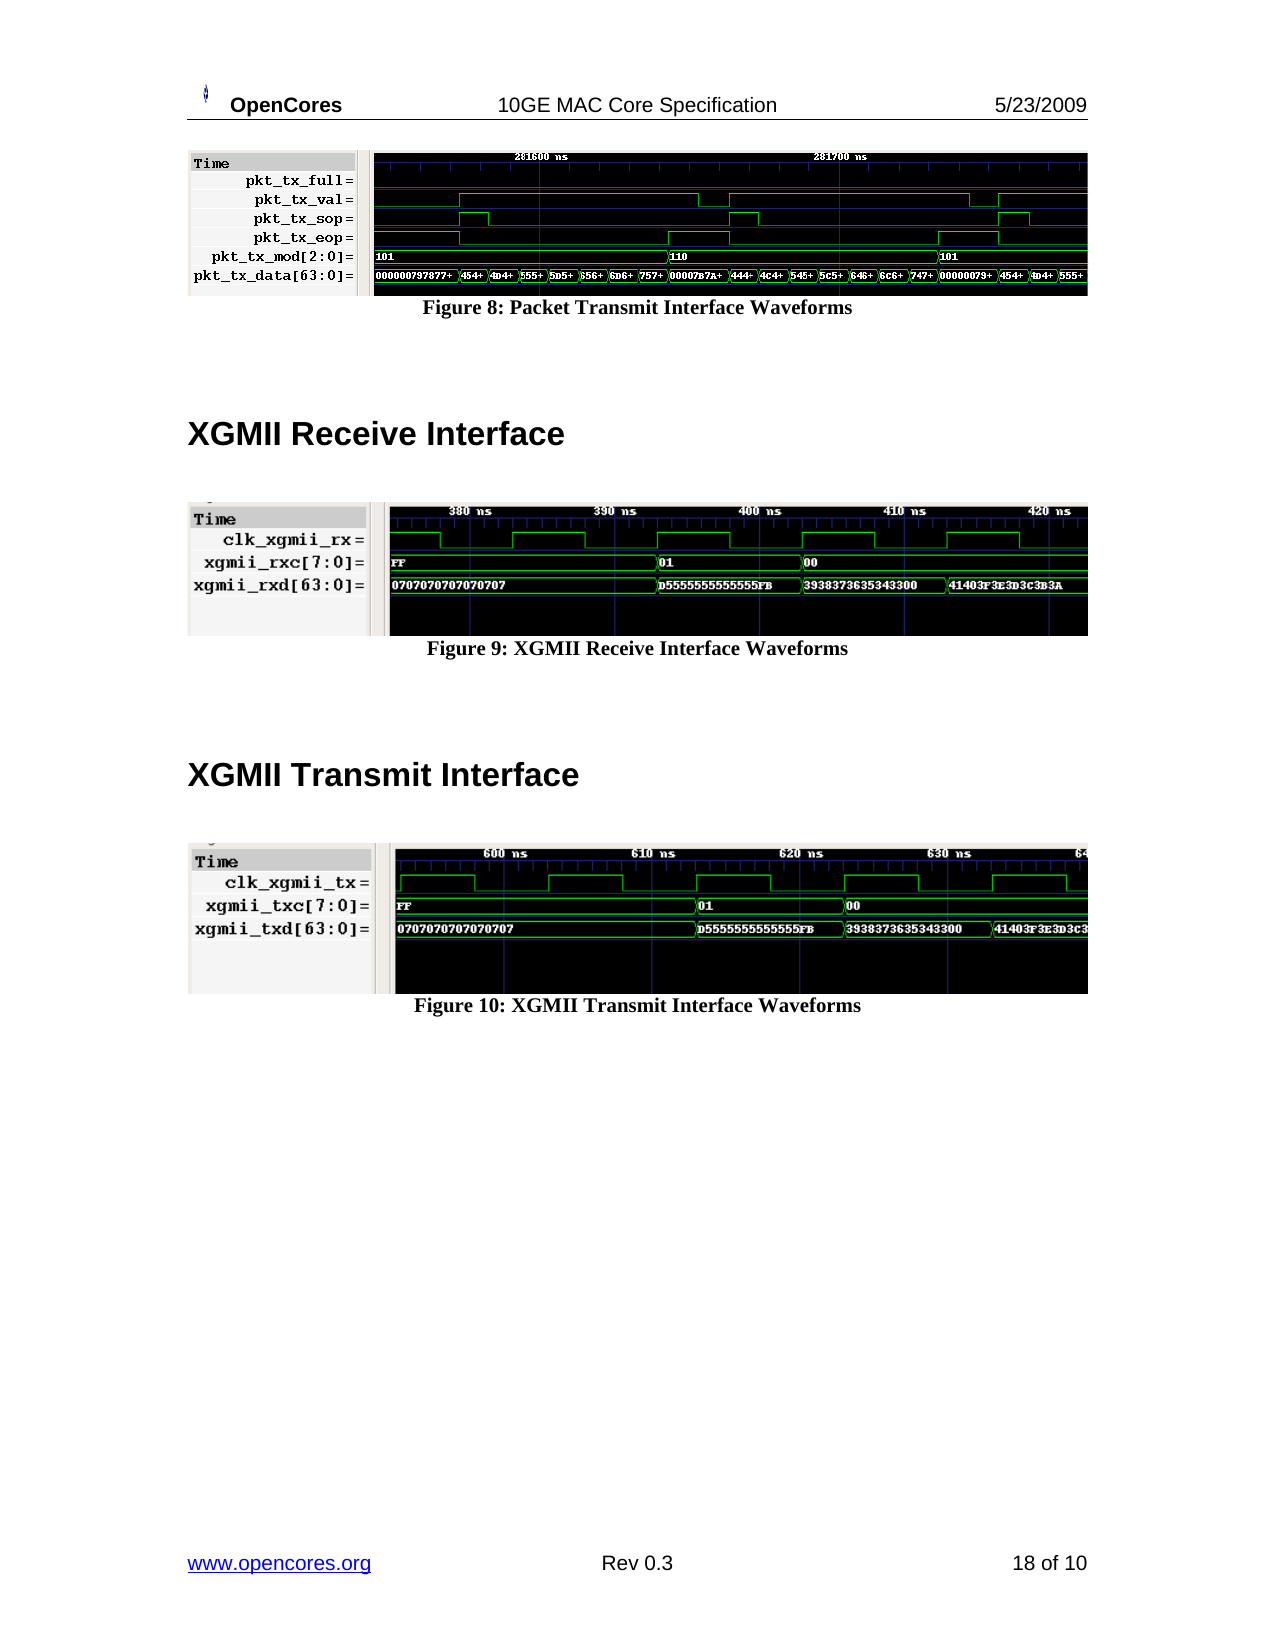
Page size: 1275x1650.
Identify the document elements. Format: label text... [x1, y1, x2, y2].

text Figure 9: XGMII Receive Interface Waveforms [187, 636, 1088, 660]
picture [187, 502, 1088, 636]
subtitle XGMII Transmit Interface [187, 755, 1088, 793]
picture [187, 843, 1088, 994]
text Figure 10: XGMII Transmit Interface Waveforms [187, 994, 1088, 1017]
picture [187, 150, 1088, 296]
text Figure 8: Packet Transmit Interface Waveforms [187, 296, 1088, 319]
subtitle XGMII Receive Interface [187, 414, 1088, 453]
